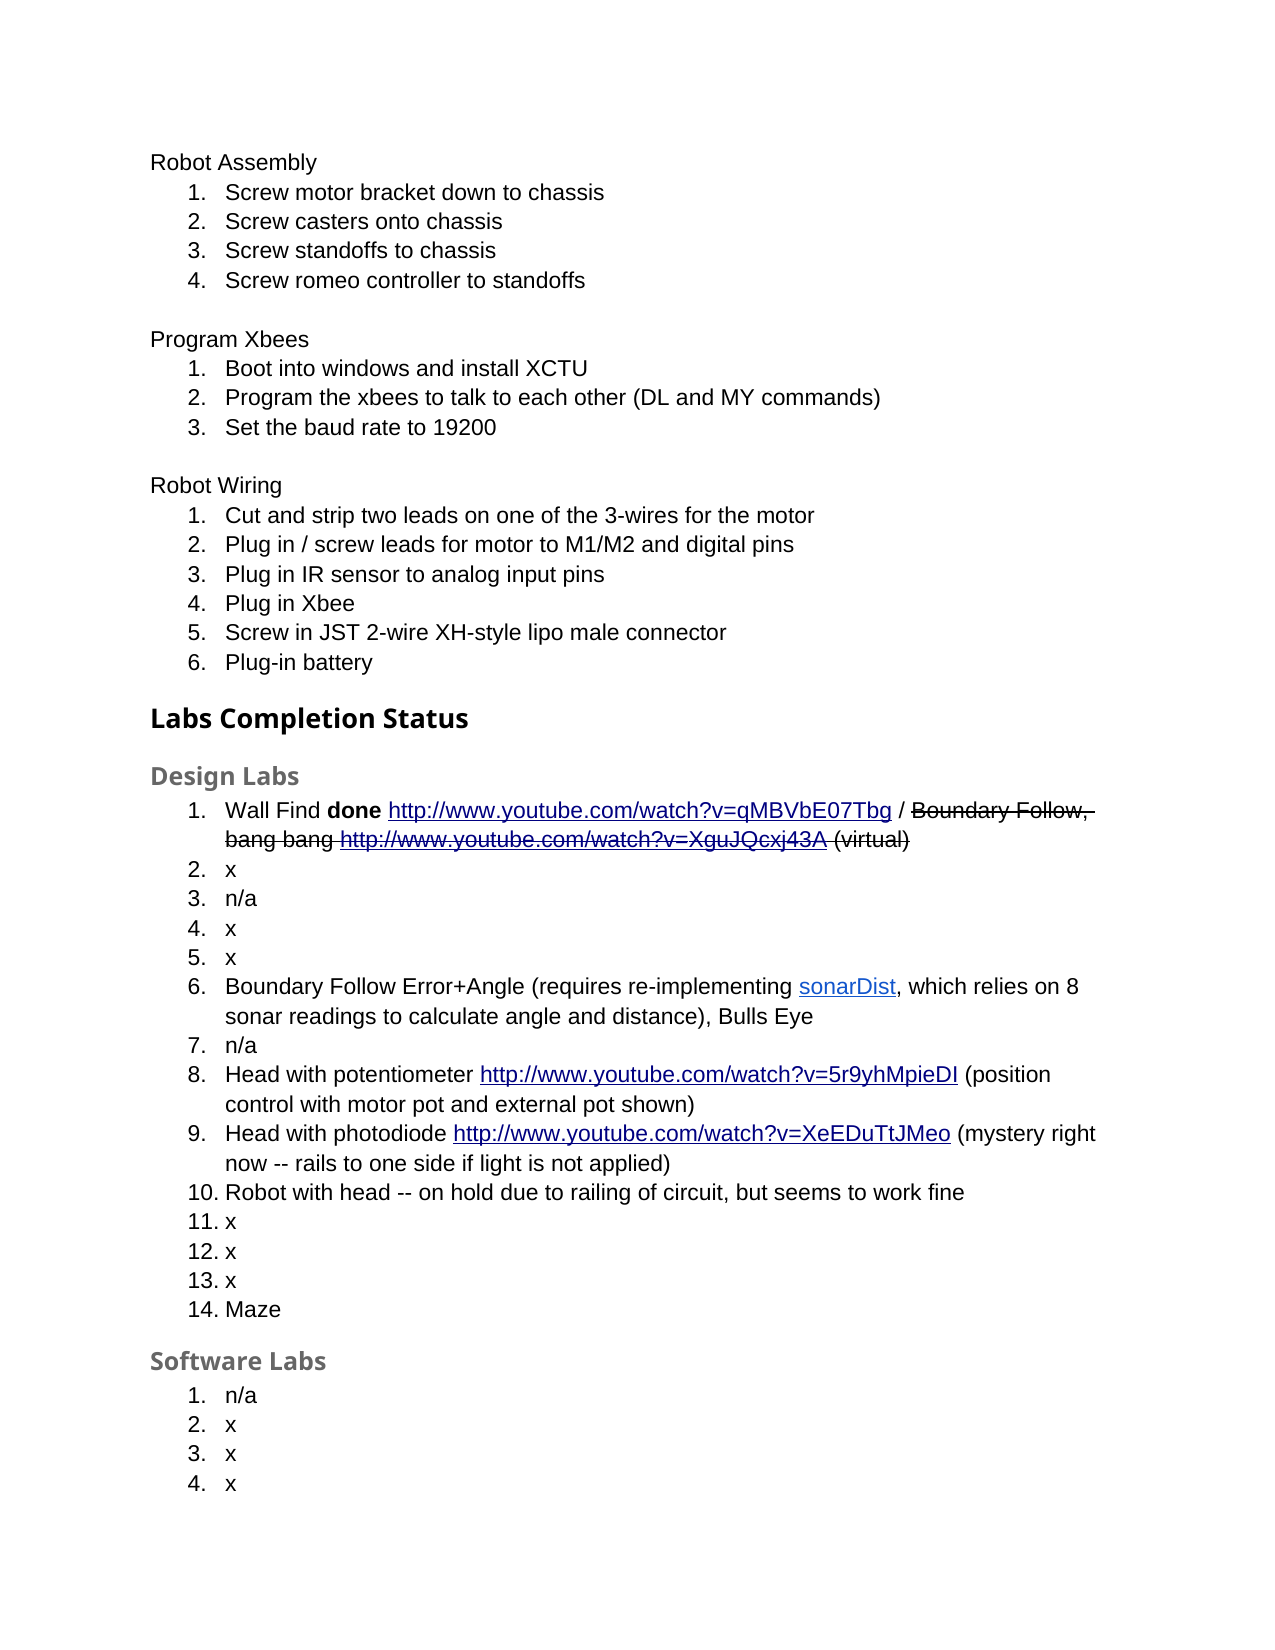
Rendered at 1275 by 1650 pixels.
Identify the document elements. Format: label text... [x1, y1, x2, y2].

list x [187, 1412, 1125, 1437]
list Screw in JST 2-wire XH-style lipo male connector [187, 620, 1125, 646]
list Head with photodiode http://www.youtube.com/watch?v=XeEDuTtJMeo (mystery right now -- rails to one side if light is not applied) [187, 1121, 1125, 1176]
list Program the xbees to talk to each other (DL and MY commands) [187, 385, 1125, 411]
list n/a [187, 886, 1125, 912]
list Screw standoffs to chassis [187, 238, 1125, 264]
list Wall Find done http://www.youtube.com/watch?v=qMBVbE07Tbg / Boundary Follow, bang bang http://www.youtube.com/watch?v=XguJQcxj43A (virtual) [187, 798, 1125, 853]
list Plug in Xbee [187, 591, 1125, 616]
text Program Xbees [150, 326, 1125, 352]
subtitle Design Labs [150, 759, 1125, 793]
list x [187, 1209, 1125, 1235]
list Boot into windows and install XCTU [187, 356, 1125, 381]
list n/a [187, 1033, 1125, 1058]
list x [187, 915, 1125, 941]
list n/a [187, 1382, 1125, 1408]
list Maze [187, 1297, 1125, 1323]
subtitle Software Labs [150, 1343, 1125, 1377]
list Screw romeo controller to standoffs [187, 267, 1125, 293]
list Screw motor bracket down to chassis [187, 179, 1125, 205]
list x [187, 1238, 1125, 1264]
list Boundary Follow Error+Angle (requires re-implementing sonarDist, which relies on 8 sonar readings to calculate angle and distance), Bulls Eye [187, 974, 1125, 1029]
list x [187, 1441, 1125, 1467]
list Cut and strip two leads on one of the 3-wires for the motor [187, 502, 1125, 528]
list Robot with head -- on hold due to railing of circuit, but seems to work fine [187, 1180, 1125, 1205]
list Screw casters onto chassis [187, 209, 1125, 234]
text Robot Wiring [150, 473, 1125, 499]
list Plug in / screw leads for motor to M1/M2 and digital pins [187, 532, 1125, 557]
list x [187, 945, 1125, 970]
list Plug in IR sensor to analog input pins [187, 561, 1125, 587]
list Plug-in battery [187, 649, 1125, 675]
list Head with potentiometer http://www.youtube.com/watch?v=5r9yhMpieDI (position control with motor pot and external pot shown) [187, 1062, 1125, 1117]
list x [187, 857, 1125, 882]
subtitle Labs Completion Status [150, 699, 1125, 736]
list x [187, 1268, 1125, 1293]
text Robot Assembly [150, 150, 1125, 176]
list x [187, 1471, 1125, 1496]
list Set the baud rate to 19200 [187, 414, 1125, 440]
